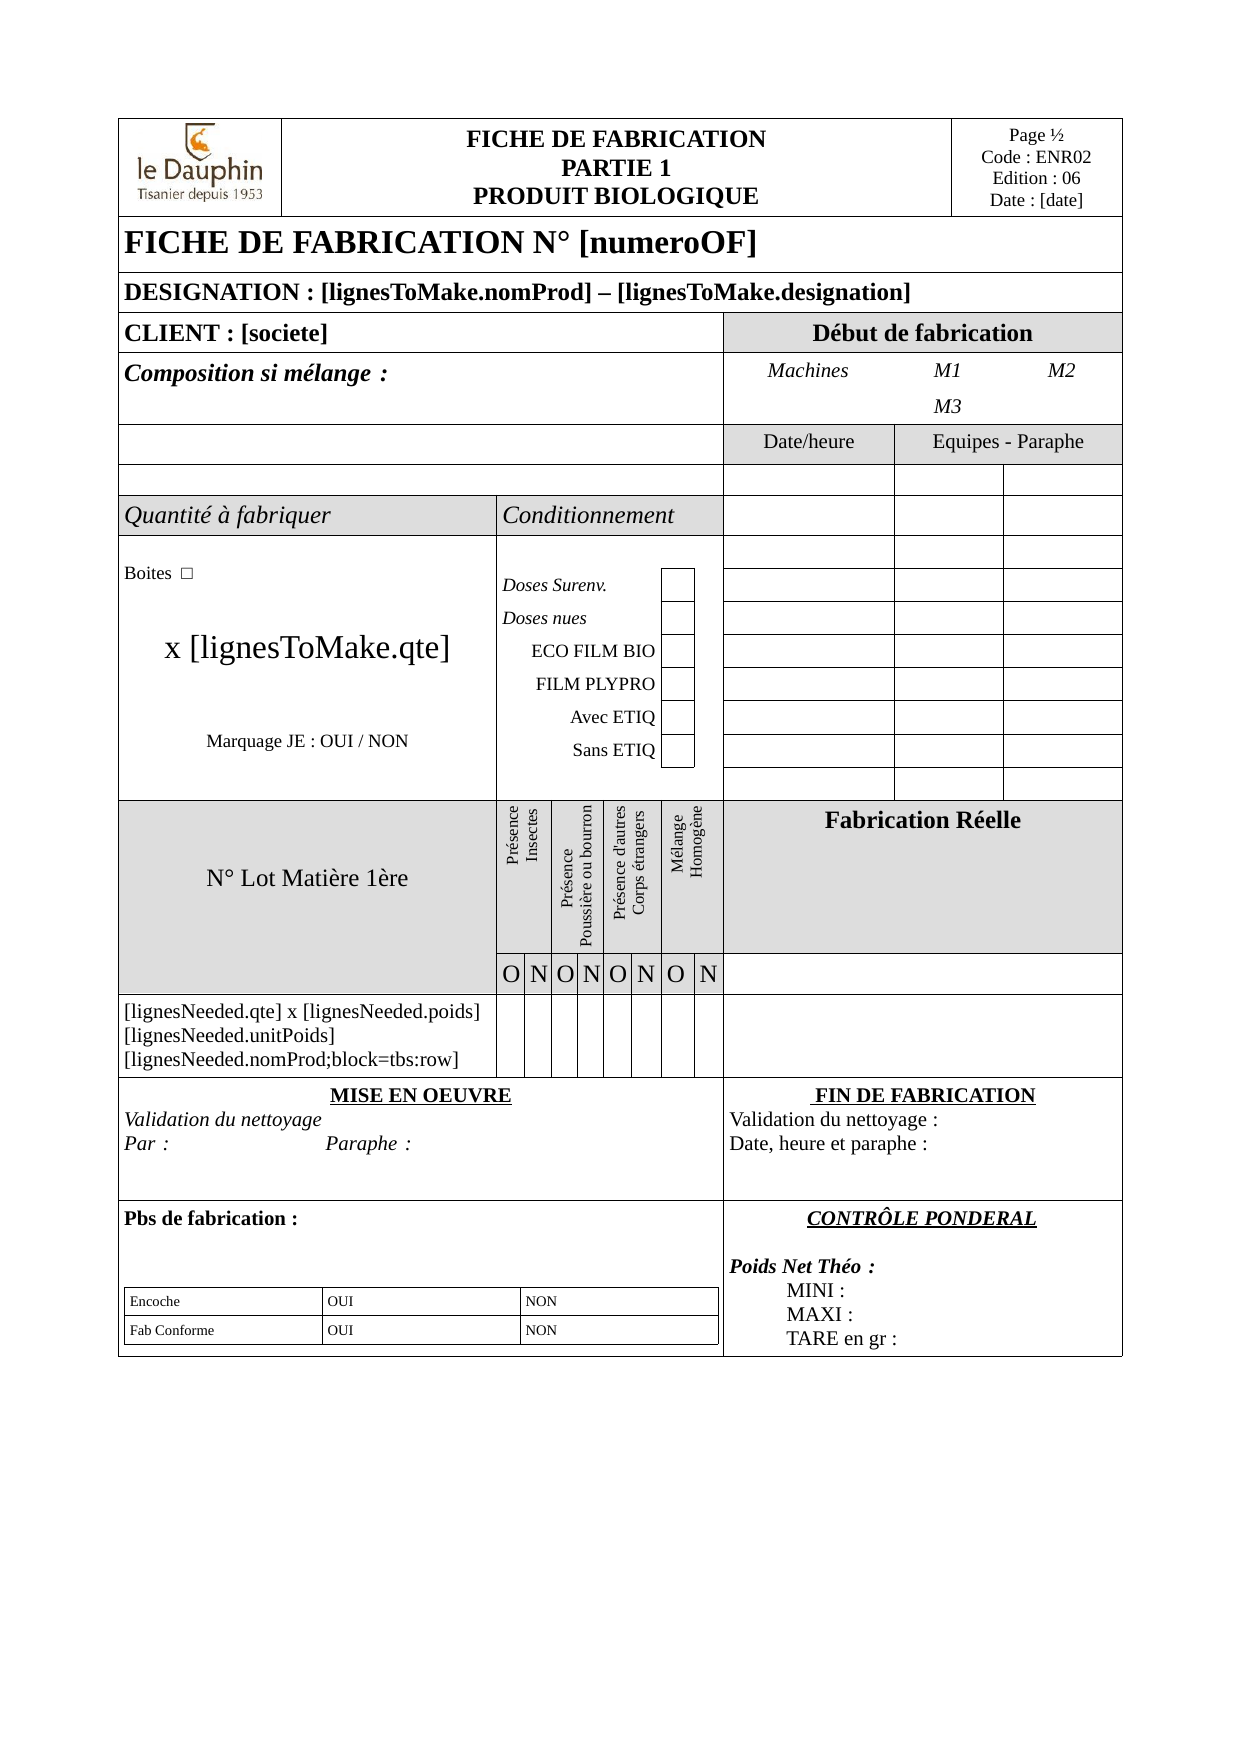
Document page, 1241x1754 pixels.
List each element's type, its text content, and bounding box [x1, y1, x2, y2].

table_cell DESIGNATION : [lignesToMake.nomProd] – [lignesToMake.designation] [119, 273, 1122, 312]
table_cell [724, 954, 1122, 993]
table_cell [1004, 569, 1122, 601]
table_cell [895, 768, 1003, 800]
table_cell [724, 569, 894, 601]
table_header FICHE DE FABRICATION N° [numeroOF] [119, 217, 1122, 272]
table_cell [695, 667, 723, 700]
table_cell FIN DE FABRICATION Validation du nettoyage : Date, heure et paraphe : [724, 1078, 1122, 1199]
table_cell [1004, 602, 1122, 634]
table_cell [695, 995, 723, 1077]
table_cell [662, 602, 694, 634]
table_cell [724, 536, 894, 568]
table_cell [895, 635, 1003, 667]
table_cell N [525, 954, 551, 993]
table_cell M1 [894, 353, 1003, 388]
table_cell [895, 569, 1003, 601]
table_cell [695, 601, 723, 634]
table_cell Date/heure [724, 425, 894, 464]
table_cell [662, 701, 694, 733]
table_cell [497, 767, 723, 800]
table_cell [895, 735, 1003, 767]
table_cell [lignesNeeded.qte] x [lignesNeeded.poids] [lignesNeeded.unitPoids] [lignesNeeded.nomProd;block=tbs:row] [119, 995, 496, 1077]
table_header NON [521, 1288, 718, 1315]
table_cell [1004, 768, 1122, 800]
table_cell N [578, 954, 603, 993]
table_cell [1004, 735, 1122, 767]
table_cell [695, 734, 723, 767]
table_cell Présence d'autres Corps étrangers [604, 801, 661, 953]
table_cell Pbs de fabrication : [119, 1201, 723, 1356]
table_cell Fabrication Réelle [724, 801, 1122, 953]
table_cell [632, 995, 661, 1077]
table_cell Sans ETIQ [497, 734, 661, 767]
table_header Page ½ Code : ENR02 Edition : 06 Date : [date] [952, 119, 1122, 216]
table_cell Machines [724, 353, 894, 423]
table_cell Fab Conforme [125, 1316, 322, 1344]
table_cell OUI [323, 1316, 520, 1344]
table_cell O [662, 954, 694, 993]
table_cell Présence Insectes [497, 801, 551, 953]
table_cell Conditionnement [497, 496, 723, 535]
table_cell Présence Poussière ou bourron [552, 801, 603, 953]
table_cell [497, 536, 723, 568]
table_cell CLIENT : [societe] [119, 313, 723, 352]
table_header Encoche [125, 1288, 322, 1315]
table_cell [662, 735, 694, 767]
table_cell [1004, 701, 1122, 733]
table_cell CONTRÔLE PONDERAL Poids Net Théo : MINI : MAXI : TARE en gr : [724, 1201, 1122, 1356]
table_cell [604, 995, 631, 1077]
table_cell [119, 465, 723, 494]
table_cell [895, 496, 1003, 535]
picture [137, 123, 262, 202]
table_cell [1004, 668, 1122, 700]
table_cell M3 [894, 388, 1003, 423]
table_cell [1004, 496, 1122, 535]
table_header FICHE DE FABRICATION PARTIE 1 PRODUIT BIOLOGIQUE [282, 119, 951, 216]
table_header [119, 119, 281, 216]
table_cell [724, 496, 894, 535]
table_cell [895, 465, 1003, 494]
table_cell [724, 701, 894, 733]
table_cell [497, 995, 524, 1077]
table_cell Avec ETIQ [497, 700, 661, 733]
table_cell [895, 668, 1003, 700]
table_header OUI [323, 1288, 520, 1315]
table_cell [578, 995, 603, 1077]
table_cell N [695, 954, 723, 993]
table_cell [724, 668, 894, 700]
table_cell O [497, 954, 524, 993]
table_cell [895, 701, 1003, 733]
table_cell [1003, 388, 1122, 423]
table_cell [724, 735, 894, 767]
table_cell M2 [1003, 353, 1122, 388]
table_cell [724, 635, 894, 667]
table_cell Doses Surenv. [497, 568, 661, 601]
table_cell N° Lot Matière 1ère [119, 801, 496, 993]
table_cell NON [521, 1316, 718, 1344]
table_cell [552, 995, 577, 1077]
table_cell O [604, 954, 631, 993]
table_cell ECO FILM BIO [497, 634, 661, 667]
table_cell [724, 995, 1122, 1077]
table_cell [895, 536, 1003, 568]
table_cell N [632, 954, 661, 993]
table_cell [662, 668, 694, 700]
table_cell Quantité à fabriquer [119, 496, 496, 535]
table_cell [724, 465, 894, 494]
table_cell Composition si mélange : [119, 353, 723, 423]
table_cell Equipes - Paraphe [895, 425, 1122, 464]
table_cell [695, 700, 723, 733]
table_cell [1004, 536, 1122, 568]
table_cell MISE EN OEUVRE Validation du nettoyage Par : Paraphe : [119, 1078, 723, 1199]
table_cell [662, 635, 694, 667]
table_cell Boites □ x [lignesToMake.qte] Marquage JE : OUI / NON [119, 536, 496, 800]
table_cell [695, 568, 723, 601]
table_cell [724, 768, 894, 800]
table_cell [525, 995, 551, 1077]
table_cell [724, 602, 894, 634]
table_cell O [552, 954, 577, 993]
table_cell [695, 634, 723, 667]
table_cell [662, 995, 694, 1077]
table_cell [662, 569, 694, 601]
table_cell Début de fabrication [724, 313, 1122, 352]
table_cell [1004, 465, 1122, 494]
table_cell [1004, 635, 1122, 667]
table_cell Mélange Homogène [662, 801, 723, 953]
table_cell FILM PLYPRO [497, 667, 661, 700]
table_cell [119, 425, 723, 464]
table_cell Doses nues [497, 601, 661, 634]
table_cell [895, 602, 1003, 634]
